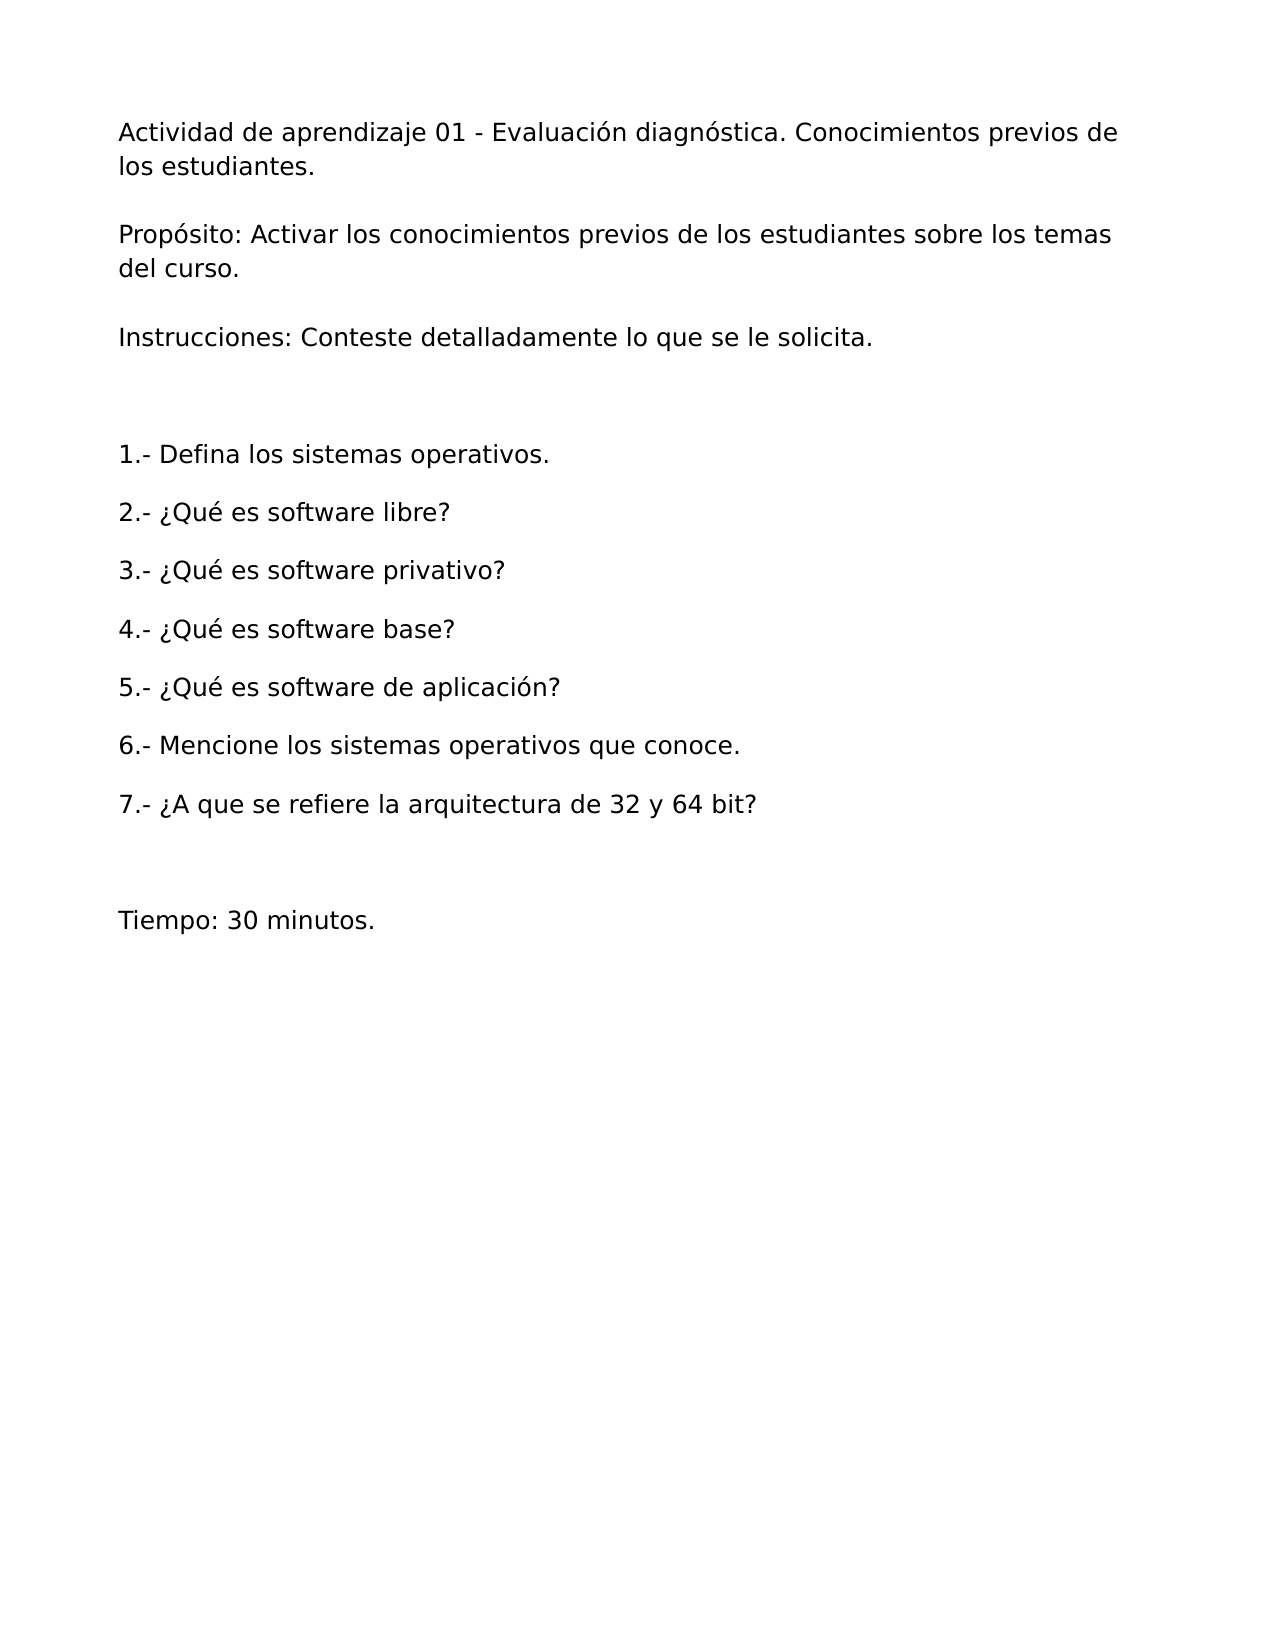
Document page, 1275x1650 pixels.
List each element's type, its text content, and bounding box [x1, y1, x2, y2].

text Tiempo: 30 minutos. [118, 906, 1157, 936]
text 7.- ¿A que se refiere la arquitectura de 32 y 64 bit? [118, 790, 1157, 819]
text 3.- ¿Qué es software privativo? [118, 556, 1157, 586]
text 1.- Defina los sistemas operativos. [118, 440, 1157, 469]
text Actividad de aprendizaje 01 - Evaluación diagnóstica. Conocimientos previos de los estudiantes. [118, 118, 1157, 181]
text 6.- Mencione los sistemas operativos que conoce. [118, 731, 1157, 761]
text 2.- ¿Qué es software libre? [118, 498, 1157, 527]
text 5.- ¿Qué es software de aplicación? [118, 673, 1157, 702]
text Propósito: Activar los conocimientos previos de los estudiantes sobre los temas del curso. [118, 221, 1157, 283]
text 4.- ¿Qué es software base? [118, 615, 1157, 644]
text Instrucciones: Conteste detalladamente lo que se le solicita. [118, 323, 1157, 352]
